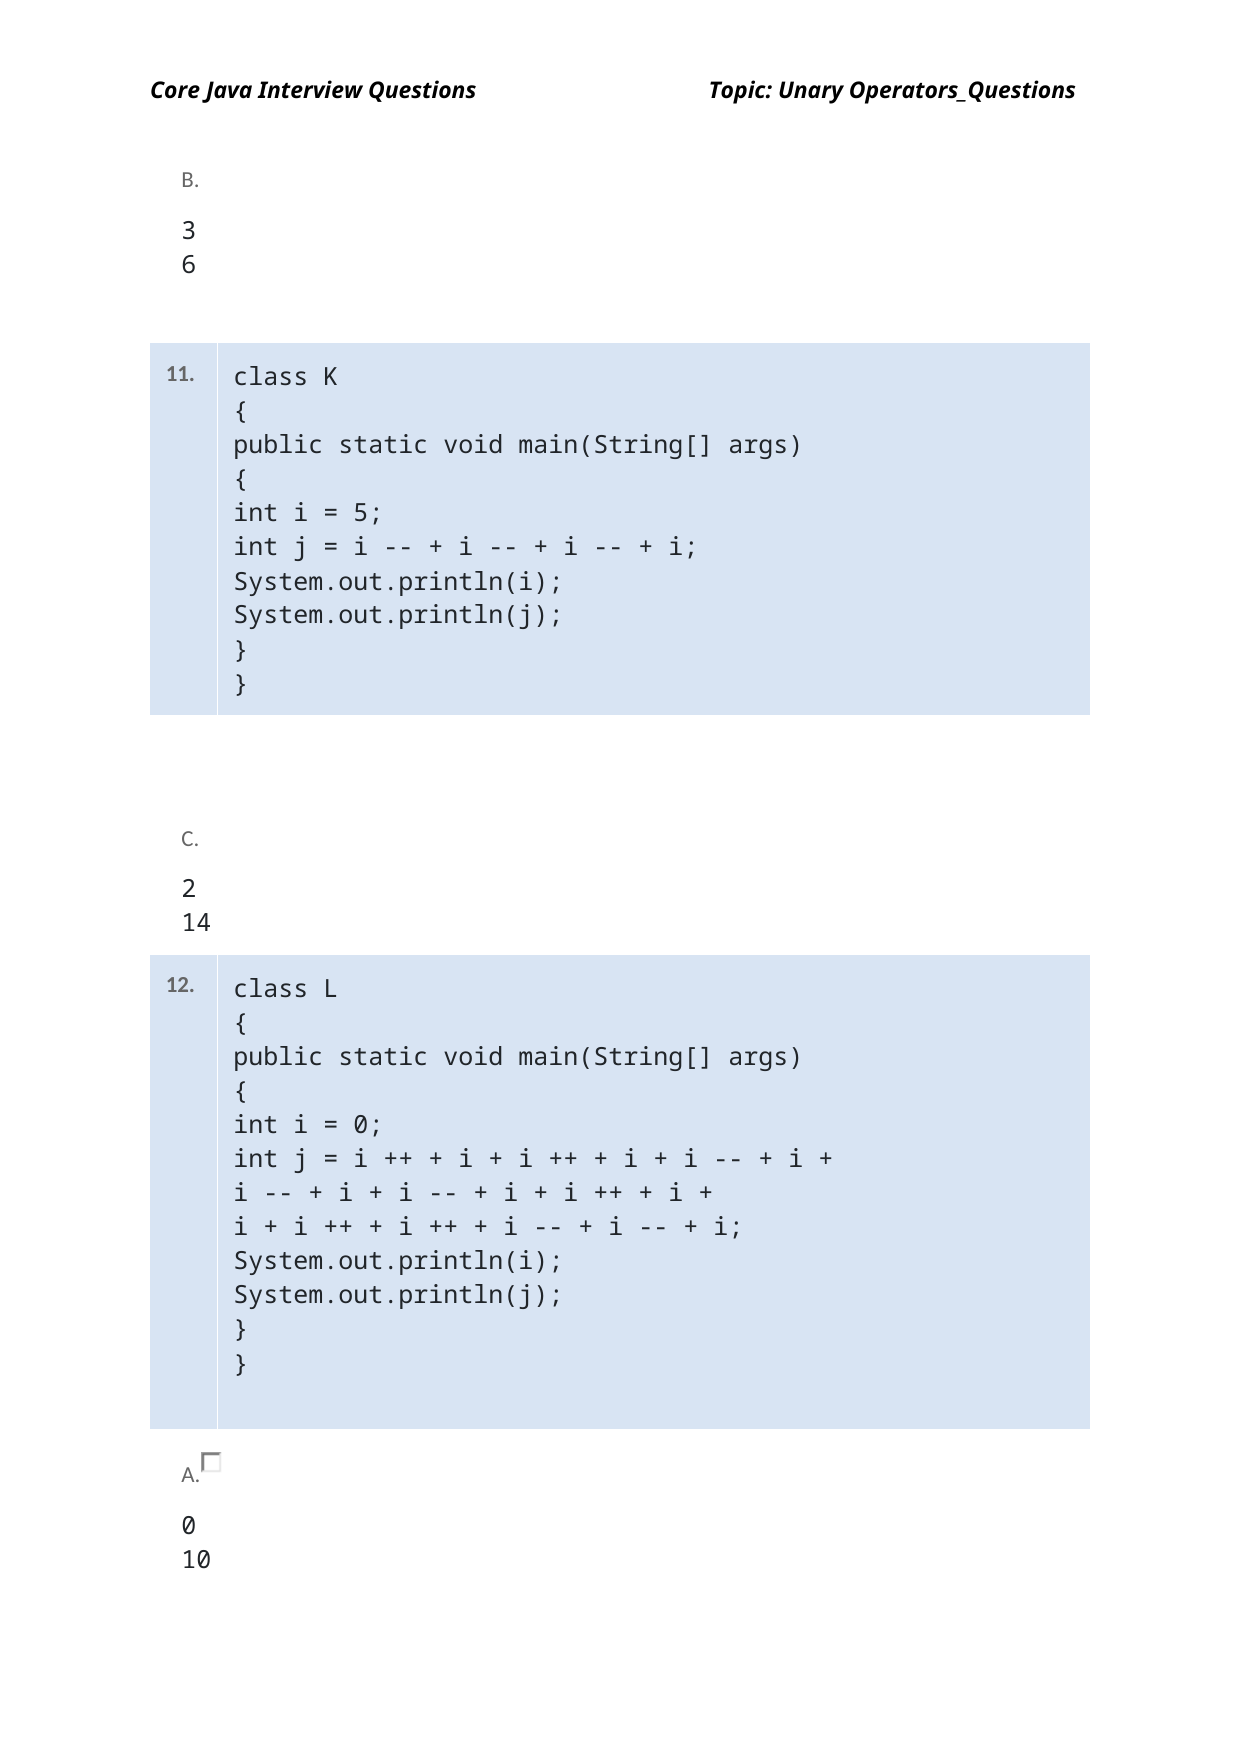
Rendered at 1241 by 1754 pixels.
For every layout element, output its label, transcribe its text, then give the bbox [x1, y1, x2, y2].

table_header [181, 731, 242, 777]
table_header [181, 778, 242, 824]
table_header B. 3 6 [181, 166, 242, 281]
table_header C. 2 14 [181, 824, 241, 939]
table_header A. 0 10 [181, 1445, 242, 1575]
table_cell [150, 1429, 1090, 1591]
table_cell class L { public static void main(String[] args) { int i = 0; int j = i ++ + i + i ++ + i + i -- + i + i -- + i + i -- + i + i ++ + i + i + i ++ + i ++ + i -- + i -- + i; System.out.println(i); System.out.println(j); } } [218, 955, 1090, 1429]
table_cell [150, 715, 1090, 955]
table_cell [150, 150, 1090, 343]
table_header [181, 281, 241, 327]
table_header 11. [150, 343, 217, 715]
table_cell 12. [150, 955, 217, 1429]
table_header class K { public static void main(String[] args) { int i = 5; int j = i -- + i -- + i -- + i; System.out.println(i); System.out.println(j); } } [218, 343, 1090, 715]
